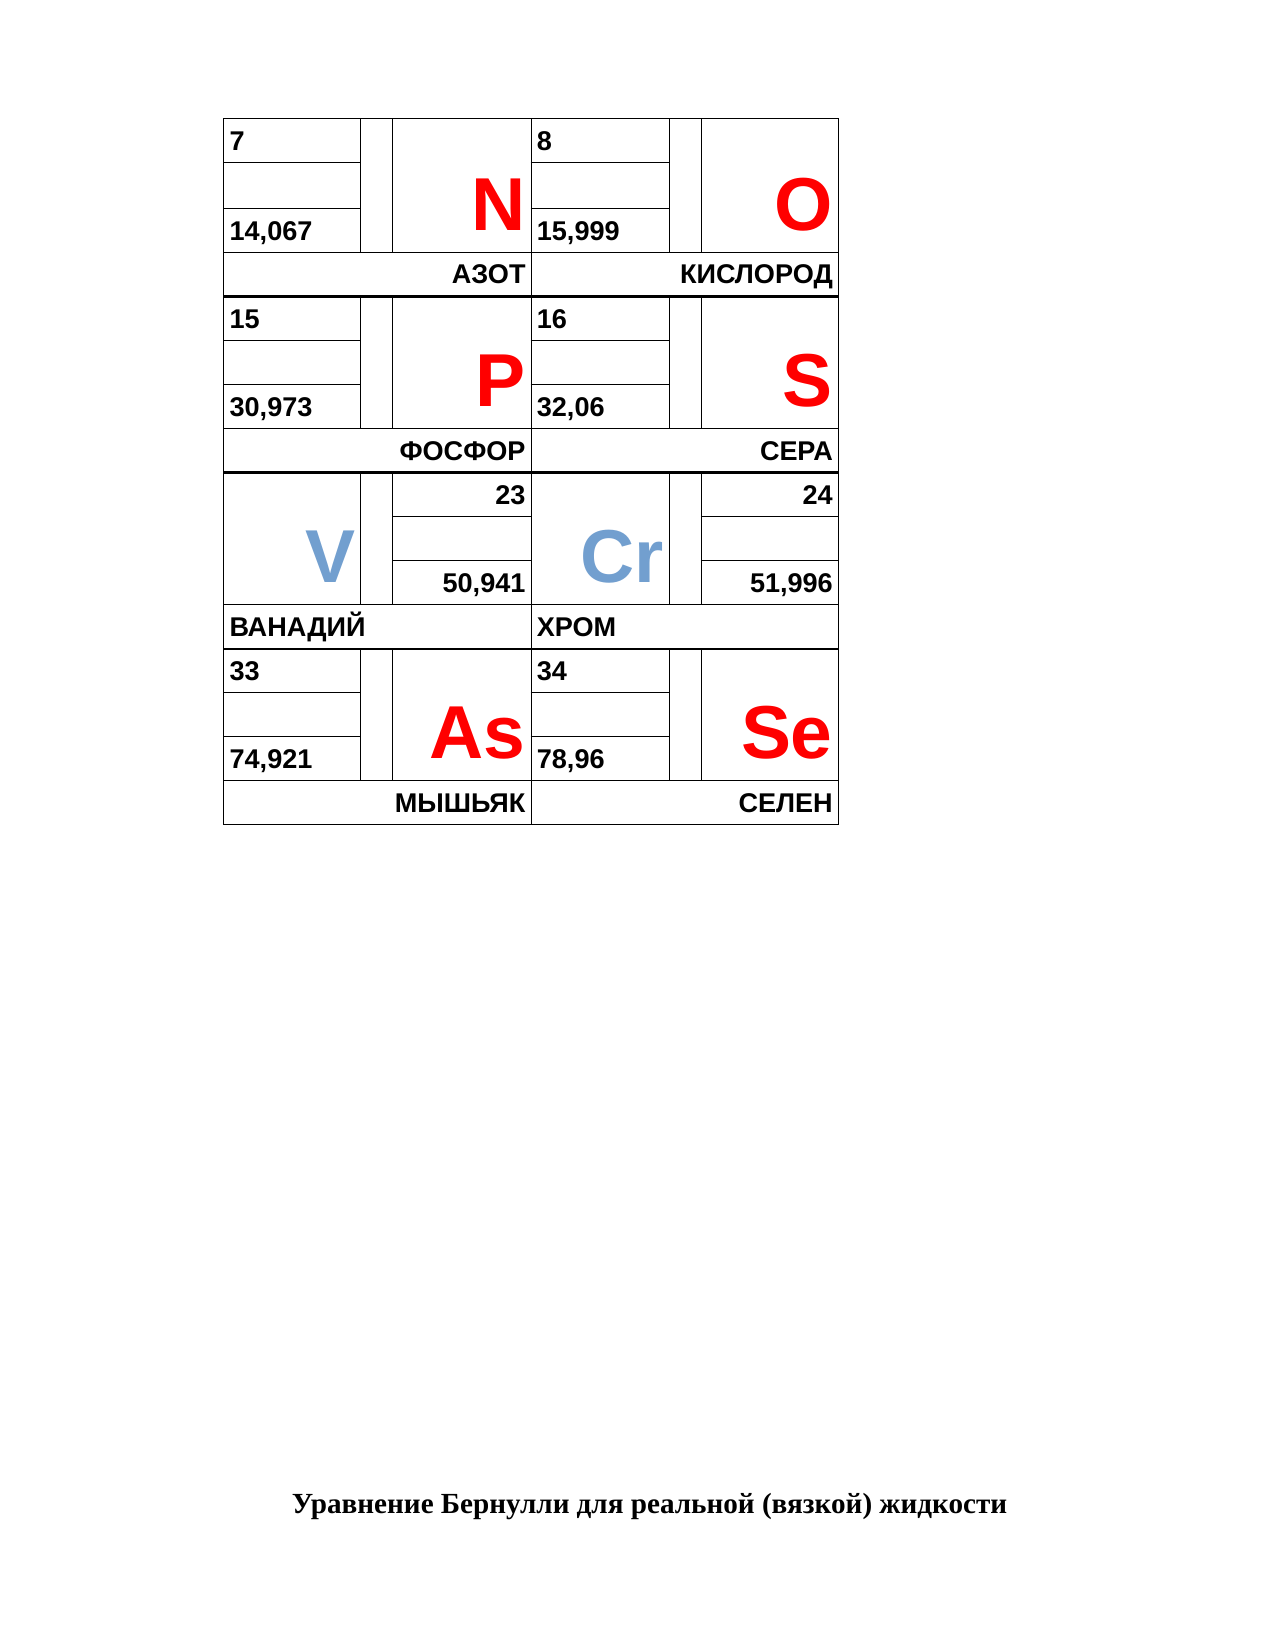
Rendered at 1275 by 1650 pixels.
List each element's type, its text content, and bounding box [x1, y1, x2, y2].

table_cell ВАНАДИЙ [224, 605, 531, 647]
table_header [670, 474, 701, 604]
table_cell АЗОТ [224, 253, 531, 295]
table_cell 15,999 [532, 209, 669, 252]
table_header 23 [393, 474, 531, 516]
table_cell [532, 163, 669, 208]
text Уравнение Бернулли для реальной (вязкой) жидкости [118, 1486, 1181, 1519]
table_header 15 [224, 298, 360, 340]
table_cell 78,96 [532, 737, 669, 780]
table_cell [224, 341, 360, 384]
table_header [670, 650, 701, 780]
table_header [361, 119, 392, 252]
table_header O [702, 119, 838, 252]
table_header Cr [532, 474, 669, 604]
table_header 34 [532, 650, 669, 692]
table_header [361, 474, 392, 604]
table_cell 14,067 [224, 209, 360, 252]
table_cell ФОСФОР [224, 429, 531, 471]
table_header 33 [224, 650, 360, 692]
table_cell 32,06 [532, 385, 669, 428]
table_header 7 [224, 119, 360, 162]
table_header V [224, 474, 360, 604]
table_cell 30,973 [224, 385, 360, 428]
table_cell 74,921 [224, 737, 360, 780]
table_header S [702, 298, 838, 428]
table_cell [702, 517, 838, 560]
table_cell 50,941 [393, 561, 531, 604]
table_header [361, 650, 392, 780]
table_cell [532, 693, 669, 736]
table_cell СЕЛЕН [532, 781, 838, 823]
table_header [361, 298, 392, 428]
table_header 24 [702, 474, 838, 516]
table_header As [393, 650, 531, 780]
table_header 8 [532, 119, 669, 162]
table_header 16 [532, 298, 669, 340]
table_cell [393, 517, 531, 560]
table_header P [393, 298, 531, 428]
table_cell [532, 341, 669, 384]
table_cell [224, 163, 360, 208]
table_cell ХРОМ [532, 605, 838, 647]
table_cell 51,996 [702, 561, 838, 604]
table_cell СЕРА [532, 429, 838, 471]
table_header [670, 119, 701, 252]
table_header Se [702, 650, 838, 780]
table_header N [393, 119, 531, 252]
table_cell [224, 693, 360, 736]
table_cell МЫШЬЯК [224, 781, 531, 823]
table_header [670, 298, 701, 428]
table_cell КИСЛОРОД [532, 253, 838, 295]
